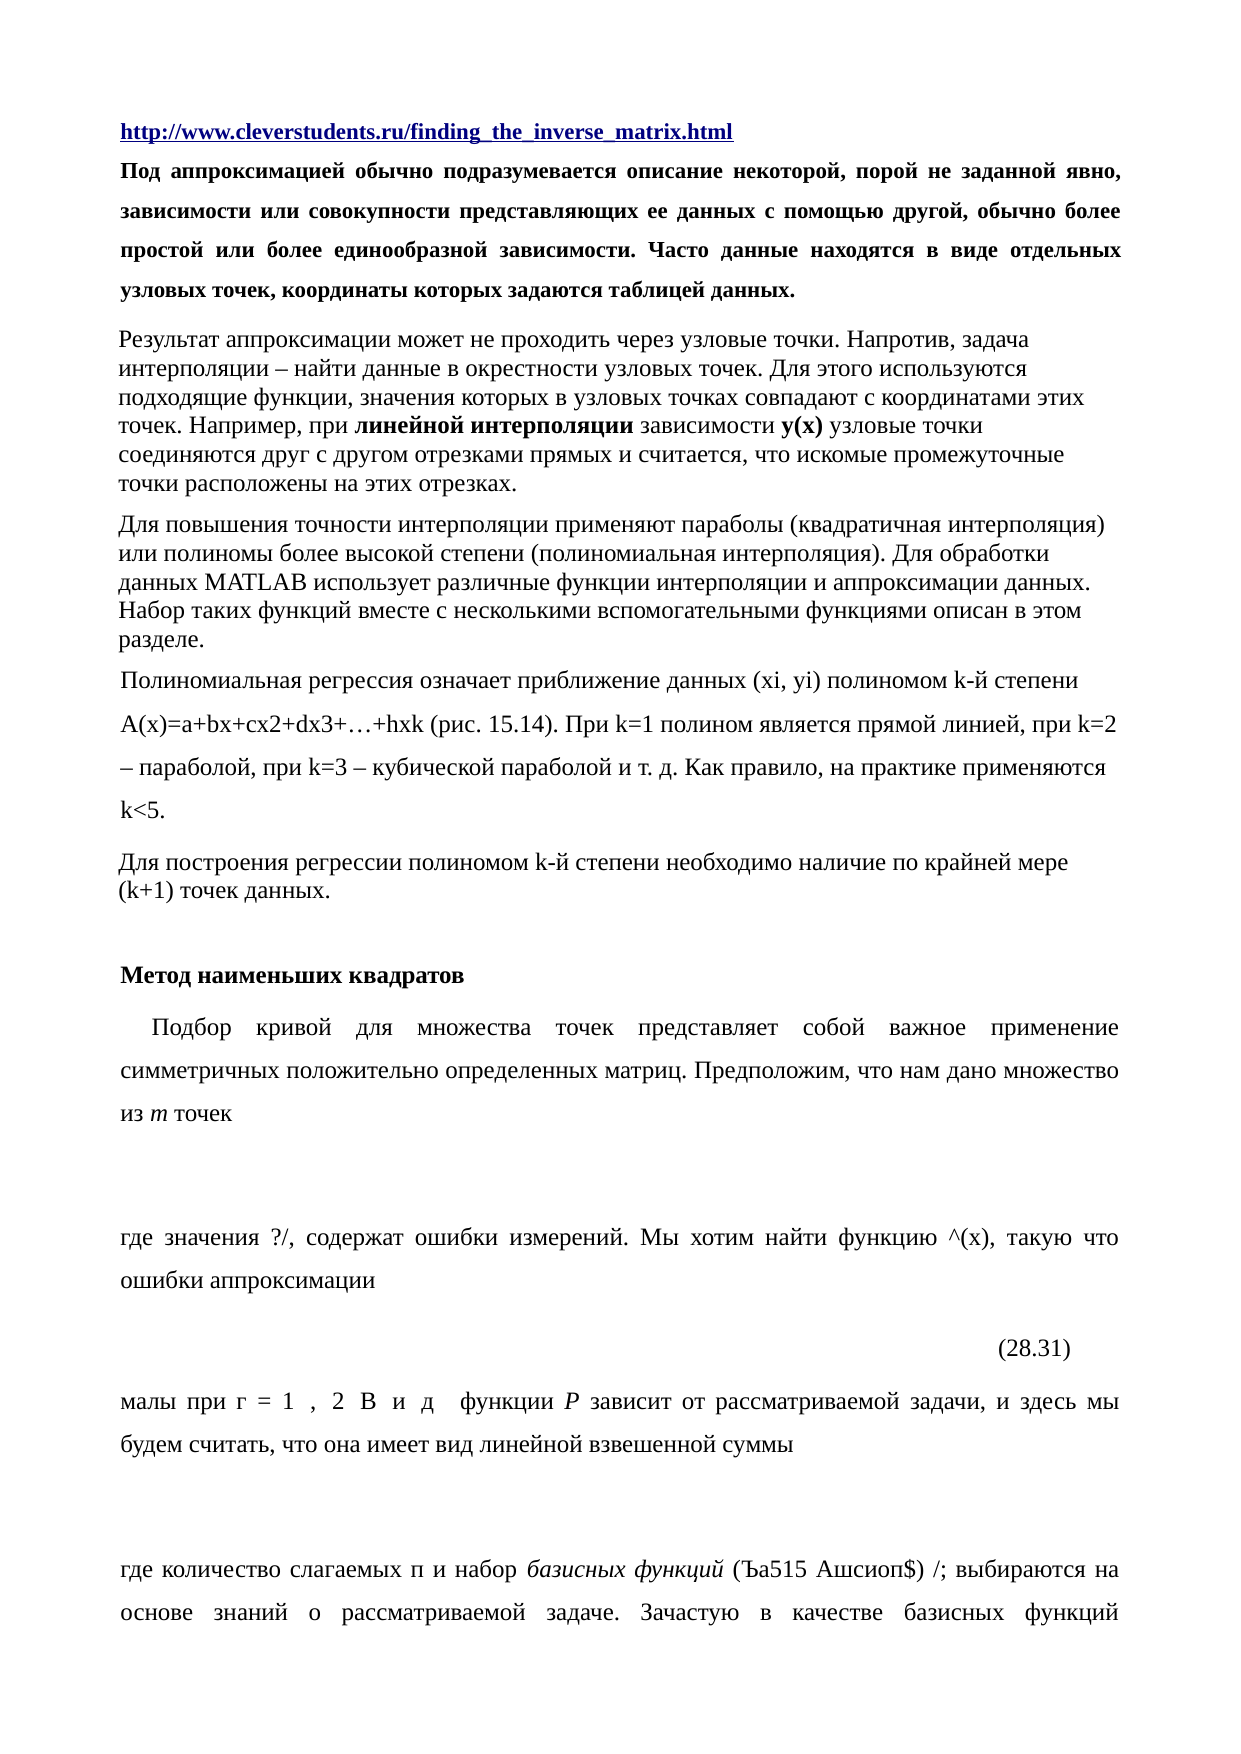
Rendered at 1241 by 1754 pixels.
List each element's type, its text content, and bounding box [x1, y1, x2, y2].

text (28.31) [393, 1333, 1122, 1361]
text Результат аппроксимации может не проходить через узловые точки. Напротив, задача интерполяции – найти данные в окрестности узловых точек. Для этого используются подходящие функции, значения которых в узловых точках совпадают с координатами этих точек. Например, при линейной интерполяции зависимости у(х) узловые точки соединяются друг с другом отрезками прямых и считается, что искомые промежуточные точки расположены на этих отрезках. [118, 324, 1122, 497]
text где значения ?/, содержат ошибки измерений. Мы хотим найти функцию ^(х), такую что ошибки аппроксимации [120, 1222, 1120, 1294]
text Для построения регрессии полиномом k-й степени необходимо наличие по крайней мере (k+1) точек данных. [118, 847, 1122, 904]
text Полиномиальная регрессия означает приближение данных (xi, yi) полиномом k-й степени А(х)=а+bх+сх2+dх3+…+hxk (рис. 15.14). При k=1 полином является прямой линией, при k=2 – параболой, при k=3 – кубической параболой и т. д. Как правило, на практике применяются k<5. [120, 666, 1122, 824]
text Для повышения точности интерполяции применяют параболы (квадратичная интерполяция) или полиномы более высокой степени (полиномиальная интерполяция). Для обработки данных MATLAB использует различные функции интерполяции и аппроксимации данных. Набор таких функций вместе с несколькими вспомогательными функциями описан в этом разделе. [118, 509, 1122, 653]
text где количество слагаемых п и набор базисных функций (Ъа515 Ашсиоп$) /; выбираются на основе знаний о рассматриваемой задаче. Зачастую в качестве базисных функций [120, 1554, 1120, 1626]
subtitle Метод наименьших квадратов [120, 917, 1122, 989]
text малы при г = 1,2Вид функции Р зависит от рассматриваемой задачи, и здесь мы будем считать, что она имеет вид линейной взвешенной суммы [120, 1386, 1120, 1458]
subtitle http://www.cleverstudents.ru/finding_the_inverse_matrix.html Под аппроксимацией обычно подразумевается описание некоторой, порой не заданной явно, зависимости или совокупности представляющих ее данных с помощью другой, обычно более простой или более единообразной зависимости. Часто данные находятся в виде отдельных узловых точек, координаты которых задаются таблицей данных. [120, 118, 1122, 302]
text Подбор кривой для множества точек представляет собой важное применение симметричных положительно определенных матриц. Предположим, что нам дано множество из т точек [120, 1012, 1120, 1127]
